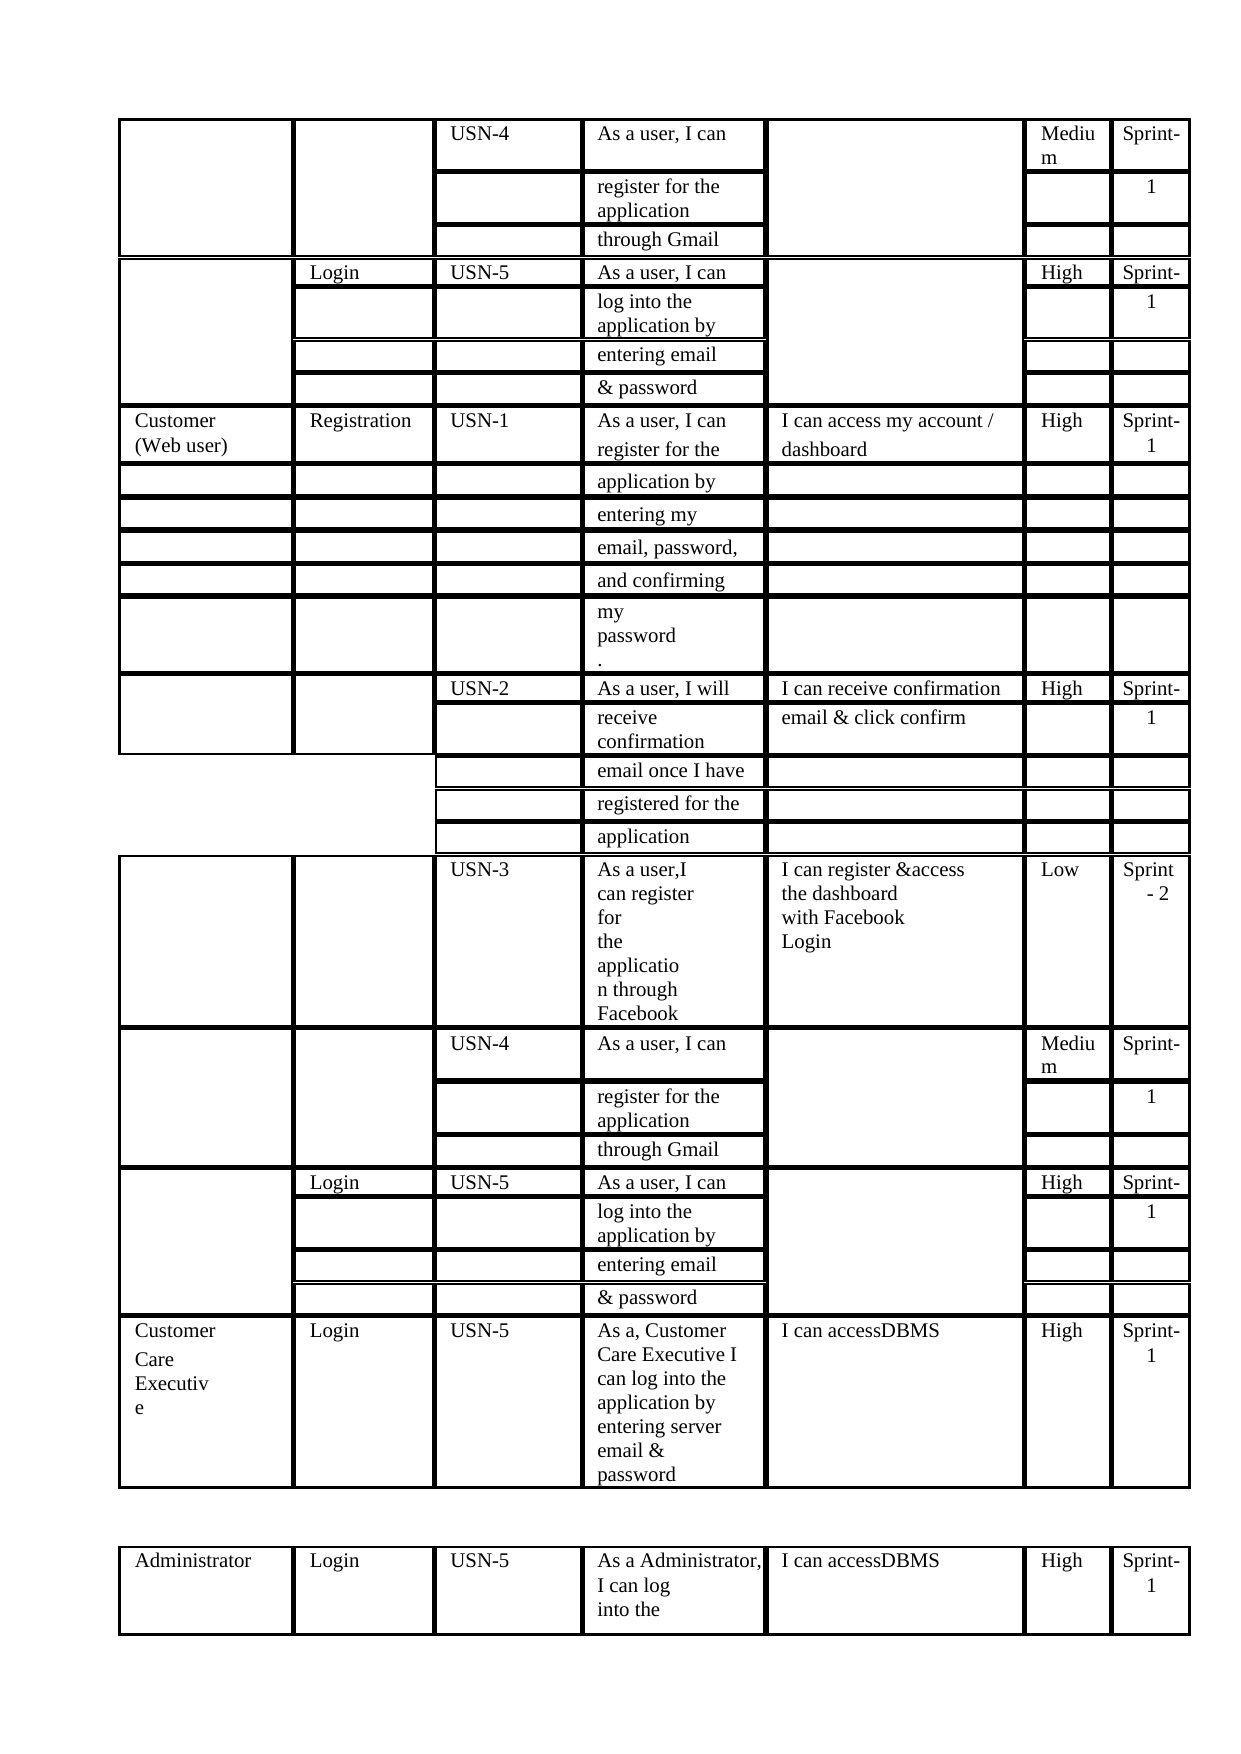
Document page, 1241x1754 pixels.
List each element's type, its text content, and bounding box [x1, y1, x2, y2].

table_cell As a user, I can [585, 1030, 763, 1078]
table_cell [437, 1285, 580, 1313]
table_header As a Administrator, I can log into the [585, 1548, 763, 1633]
table_cell Low [1027, 857, 1109, 1025]
table_cell [1114, 342, 1188, 370]
table_cell Medium [1027, 121, 1109, 169]
table_cell [1114, 1137, 1188, 1165]
table_cell & password [585, 1285, 763, 1313]
table_cell [296, 1285, 432, 1313]
table_cell Registration [296, 408, 432, 461]
table_cell [296, 1252, 432, 1280]
table_cell Login [296, 260, 432, 284]
table_cell I can register &access the dashboard with Facebook Login [769, 857, 1022, 1025]
table_cell [1114, 824, 1188, 852]
table_header Sprint- 1 [1114, 1548, 1188, 1633]
table_cell [296, 289, 432, 337]
table_cell [296, 375, 432, 403]
table_cell As a, Customer Care Executive I can log into the application by entering server email & password [585, 1318, 763, 1486]
table_cell [1027, 289, 1109, 337]
table_cell [296, 1199, 432, 1247]
table_cell my password. [585, 599, 763, 671]
table_cell [1114, 227, 1188, 255]
table_cell [437, 566, 580, 593]
table_cell [1027, 1137, 1109, 1165]
table_cell through Gmail [585, 1137, 763, 1165]
table_header Login [296, 1548, 432, 1633]
table_cell [1027, 1285, 1109, 1313]
table_cell [1114, 500, 1188, 527]
table_cell email, password, [585, 533, 763, 561]
table_cell [769, 121, 1022, 255]
table_cell USN-4 [437, 121, 580, 169]
table_cell [437, 791, 580, 819]
table_cell application by [585, 466, 763, 494]
table_cell [769, 533, 1022, 561]
table_header USN-5 [437, 1548, 580, 1633]
table_cell Customer (Web user) [121, 408, 291, 461]
table_cell [121, 676, 291, 753]
table_cell [1114, 791, 1188, 819]
table_cell 1 [1114, 1084, 1188, 1132]
table_cell [769, 1030, 1022, 1165]
table_cell [437, 1137, 580, 1165]
table_cell [121, 121, 291, 255]
table_cell log into the application by [585, 289, 763, 337]
table_cell [1114, 1285, 1188, 1313]
table_cell [1027, 342, 1109, 370]
table_cell [1027, 500, 1109, 527]
table_cell entering my [585, 500, 763, 527]
table_cell USN-4 [437, 1030, 580, 1078]
table_cell As a user, I will [585, 676, 763, 700]
table_cell [296, 342, 432, 370]
table_cell [121, 533, 291, 561]
table_cell through Gmail [585, 227, 763, 255]
table_cell Sprint- [1114, 676, 1188, 700]
table_cell [437, 174, 580, 222]
table_cell [296, 566, 432, 593]
table_cell [769, 599, 1022, 671]
table_cell [121, 1170, 291, 1313]
table_cell [121, 566, 291, 593]
table_cell [437, 533, 580, 561]
table_cell [437, 599, 580, 671]
table_cell [437, 1199, 580, 1247]
table_cell [769, 824, 1022, 852]
table_header Administrator [121, 1548, 291, 1633]
table_cell [1114, 566, 1188, 593]
table_cell [769, 566, 1022, 593]
table_cell High [1027, 408, 1109, 461]
table_cell [437, 289, 580, 337]
table_cell [1027, 466, 1109, 494]
table_cell Sprint- [1114, 1030, 1188, 1078]
table_cell High [1027, 676, 1109, 700]
table_cell As a user, I can [585, 260, 763, 284]
table_cell [437, 500, 580, 527]
table_cell email & click confirm [769, 705, 1022, 753]
table_cell [1114, 533, 1188, 561]
table_cell register for the application [585, 1084, 763, 1132]
table_cell Sprint- [1114, 121, 1188, 169]
table_cell entering email [585, 1252, 763, 1280]
table_cell [1114, 375, 1188, 403]
table_cell Login [296, 1170, 432, 1194]
table_cell [296, 599, 432, 671]
table_cell 1 [1114, 174, 1188, 222]
table_cell [296, 500, 432, 527]
table_cell Medium [1027, 1030, 1109, 1078]
table_cell 1 [1114, 1199, 1188, 1247]
table_cell [1114, 758, 1188, 786]
table_cell [1027, 174, 1109, 222]
table_cell As a user, I can [585, 121, 763, 169]
table_cell Sprint- 1 [1114, 1318, 1188, 1486]
table_cell and confirming [585, 566, 763, 593]
table_cell email once I have [585, 758, 763, 786]
table_cell [296, 676, 432, 753]
table_cell [769, 466, 1022, 494]
table_cell USN-5 [437, 1318, 580, 1486]
table_cell [769, 260, 1022, 403]
table_cell Sprint- [1114, 1170, 1188, 1194]
table_cell [1027, 1084, 1109, 1132]
table_cell [437, 375, 580, 403]
table_cell [437, 1084, 580, 1132]
table_header High [1027, 1548, 1109, 1633]
table_cell [296, 121, 432, 255]
table_cell As a user, I can register for the [585, 408, 763, 461]
table_cell log into the application by [585, 1199, 763, 1247]
table_cell registered for the [585, 791, 763, 819]
table_cell As a user,I can register for the application through Facebook [585, 857, 763, 1025]
table_cell [1027, 791, 1109, 819]
table_cell [121, 599, 291, 671]
table_cell [437, 342, 580, 370]
table_cell [1027, 227, 1109, 255]
table_cell [1027, 1199, 1109, 1247]
table_cell [121, 1030, 291, 1165]
table_cell [437, 1252, 580, 1280]
table_cell Sprint- 1 [1114, 408, 1188, 461]
table_cell [1027, 599, 1109, 671]
table_cell [121, 466, 291, 494]
table_cell [1027, 824, 1109, 852]
table_cell [296, 1030, 432, 1165]
table_cell USN-5 [437, 260, 580, 284]
table_cell application [585, 824, 763, 852]
table_cell High [1027, 260, 1109, 284]
table_cell [1027, 533, 1109, 561]
table_cell I can receive confirmation [769, 676, 1022, 700]
table_header I can accessDBMS [769, 1548, 1022, 1633]
table_cell [1114, 1252, 1188, 1280]
table_cell [121, 260, 291, 403]
table_cell 1 [1114, 289, 1188, 337]
table_cell USN-3 [437, 857, 580, 1025]
table_cell I can access my account / dashboard [769, 408, 1022, 461]
table_cell [769, 1170, 1022, 1313]
table_cell [1114, 466, 1188, 494]
table_cell [437, 758, 580, 786]
table_cell Customer Care Executive [121, 1318, 291, 1486]
table_cell & password [585, 375, 763, 403]
table_cell As a user, I can [585, 1170, 763, 1194]
table_cell [437, 227, 580, 255]
table_cell [296, 533, 432, 561]
table_cell register for the application [585, 174, 763, 222]
table_cell [437, 824, 580, 852]
table_cell 1 [1114, 705, 1188, 753]
table_cell [121, 857, 291, 1025]
table_cell USN-1 [437, 408, 580, 461]
table_cell [1027, 375, 1109, 403]
table_cell [296, 466, 432, 494]
table_cell [437, 466, 580, 494]
table_cell [1027, 758, 1109, 786]
table_cell entering email [585, 342, 763, 370]
table_cell [121, 500, 291, 527]
table_cell USN-2 [437, 676, 580, 700]
table_cell [769, 500, 1022, 527]
table_cell [1027, 566, 1109, 593]
table_cell [769, 791, 1022, 819]
table_cell [1027, 1252, 1109, 1280]
table_cell [437, 705, 580, 753]
table_cell USN-5 [437, 1170, 580, 1194]
table_cell [296, 857, 432, 1025]
table_cell High [1027, 1318, 1109, 1486]
table_cell [1027, 705, 1109, 753]
table_cell receive confirmation [585, 705, 763, 753]
table_cell Sprint- 2 [1114, 857, 1188, 1025]
table_cell Login [296, 1318, 432, 1486]
table_cell [1114, 599, 1188, 671]
table_cell [769, 758, 1022, 786]
table_cell I can accessDBMS [769, 1318, 1022, 1486]
table_cell Sprint- [1114, 260, 1188, 284]
table_cell High [1027, 1170, 1109, 1194]
